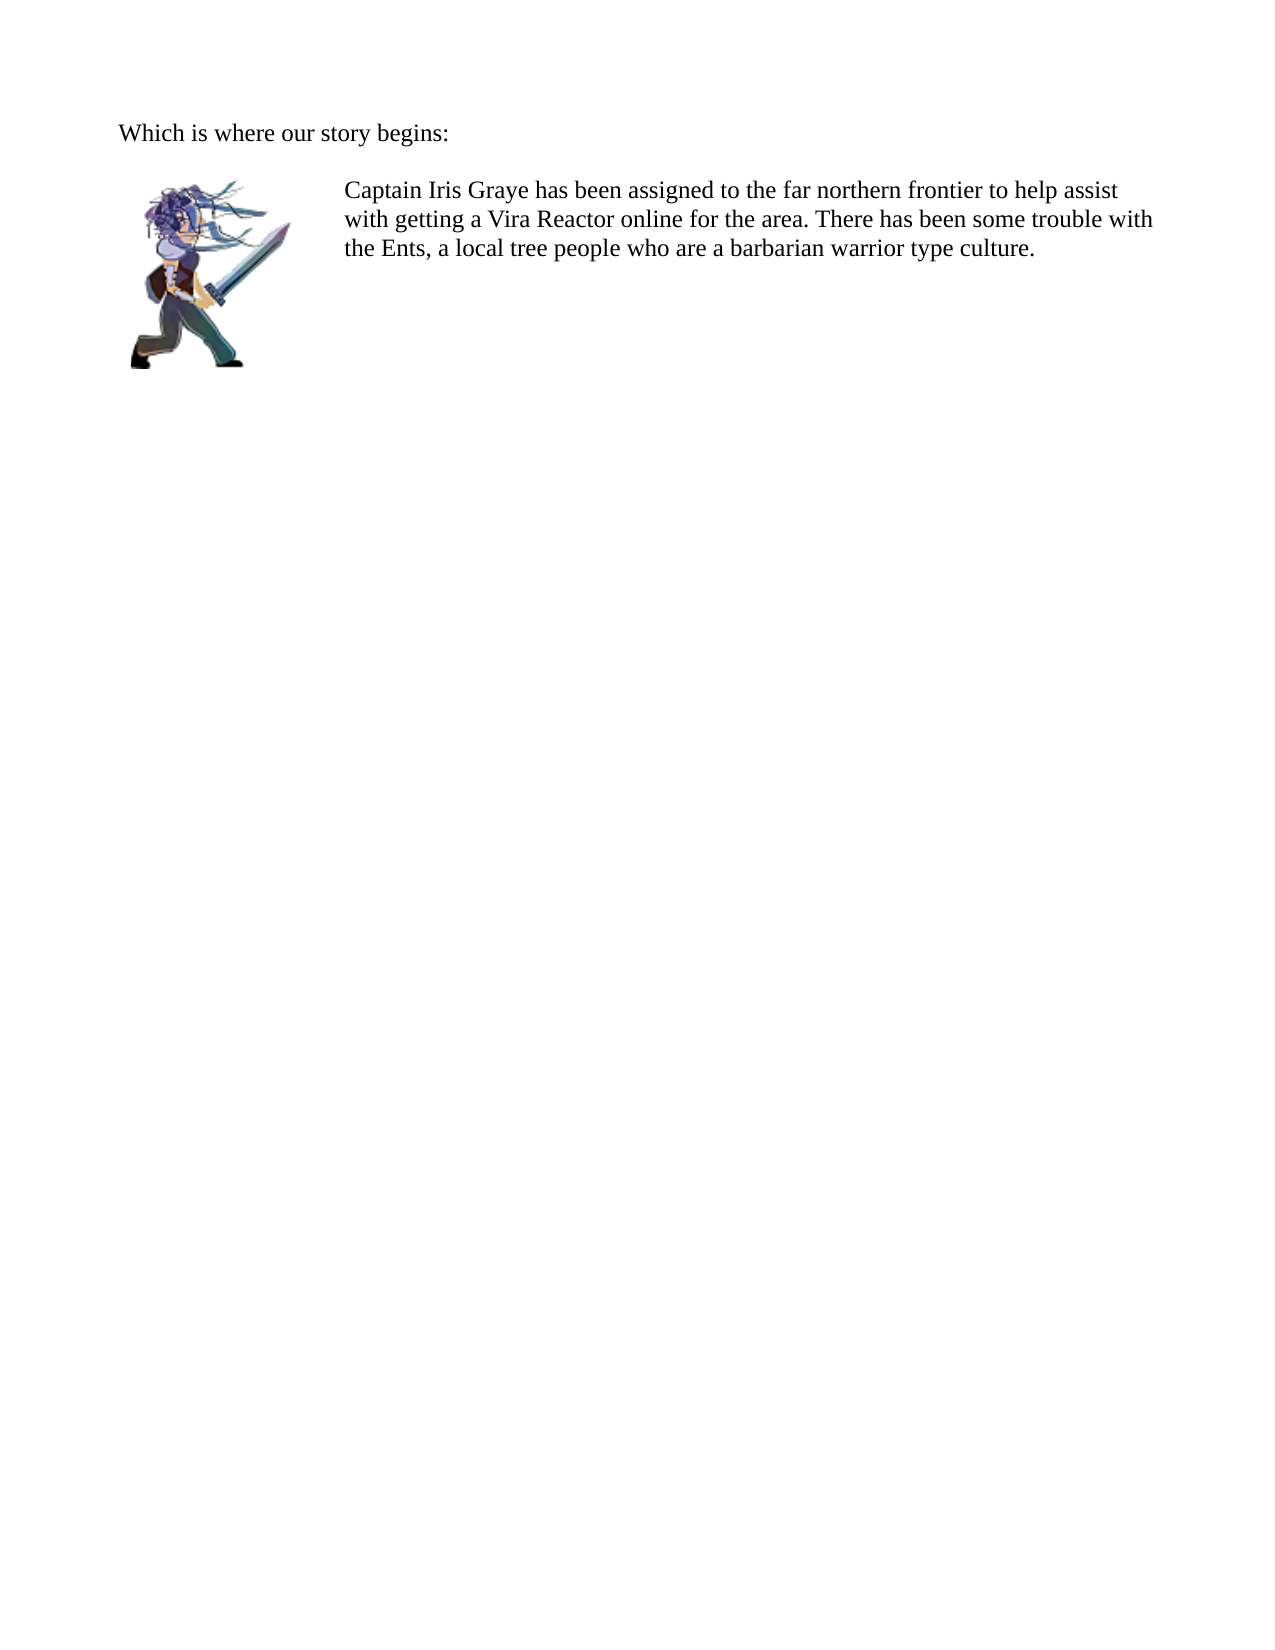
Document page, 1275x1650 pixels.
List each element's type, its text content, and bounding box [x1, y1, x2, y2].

text Captain Iris Graye has been assigned to the far northern frontier to help assist with getting a Vira Reactor online for the area. There has been some trouble with the Ents, a local tree people who are a barbarian warrior type culture. [345, 176, 1157, 262]
picture [130, 155, 345, 369]
text Which is where our story begins: [118, 118, 1157, 147]
